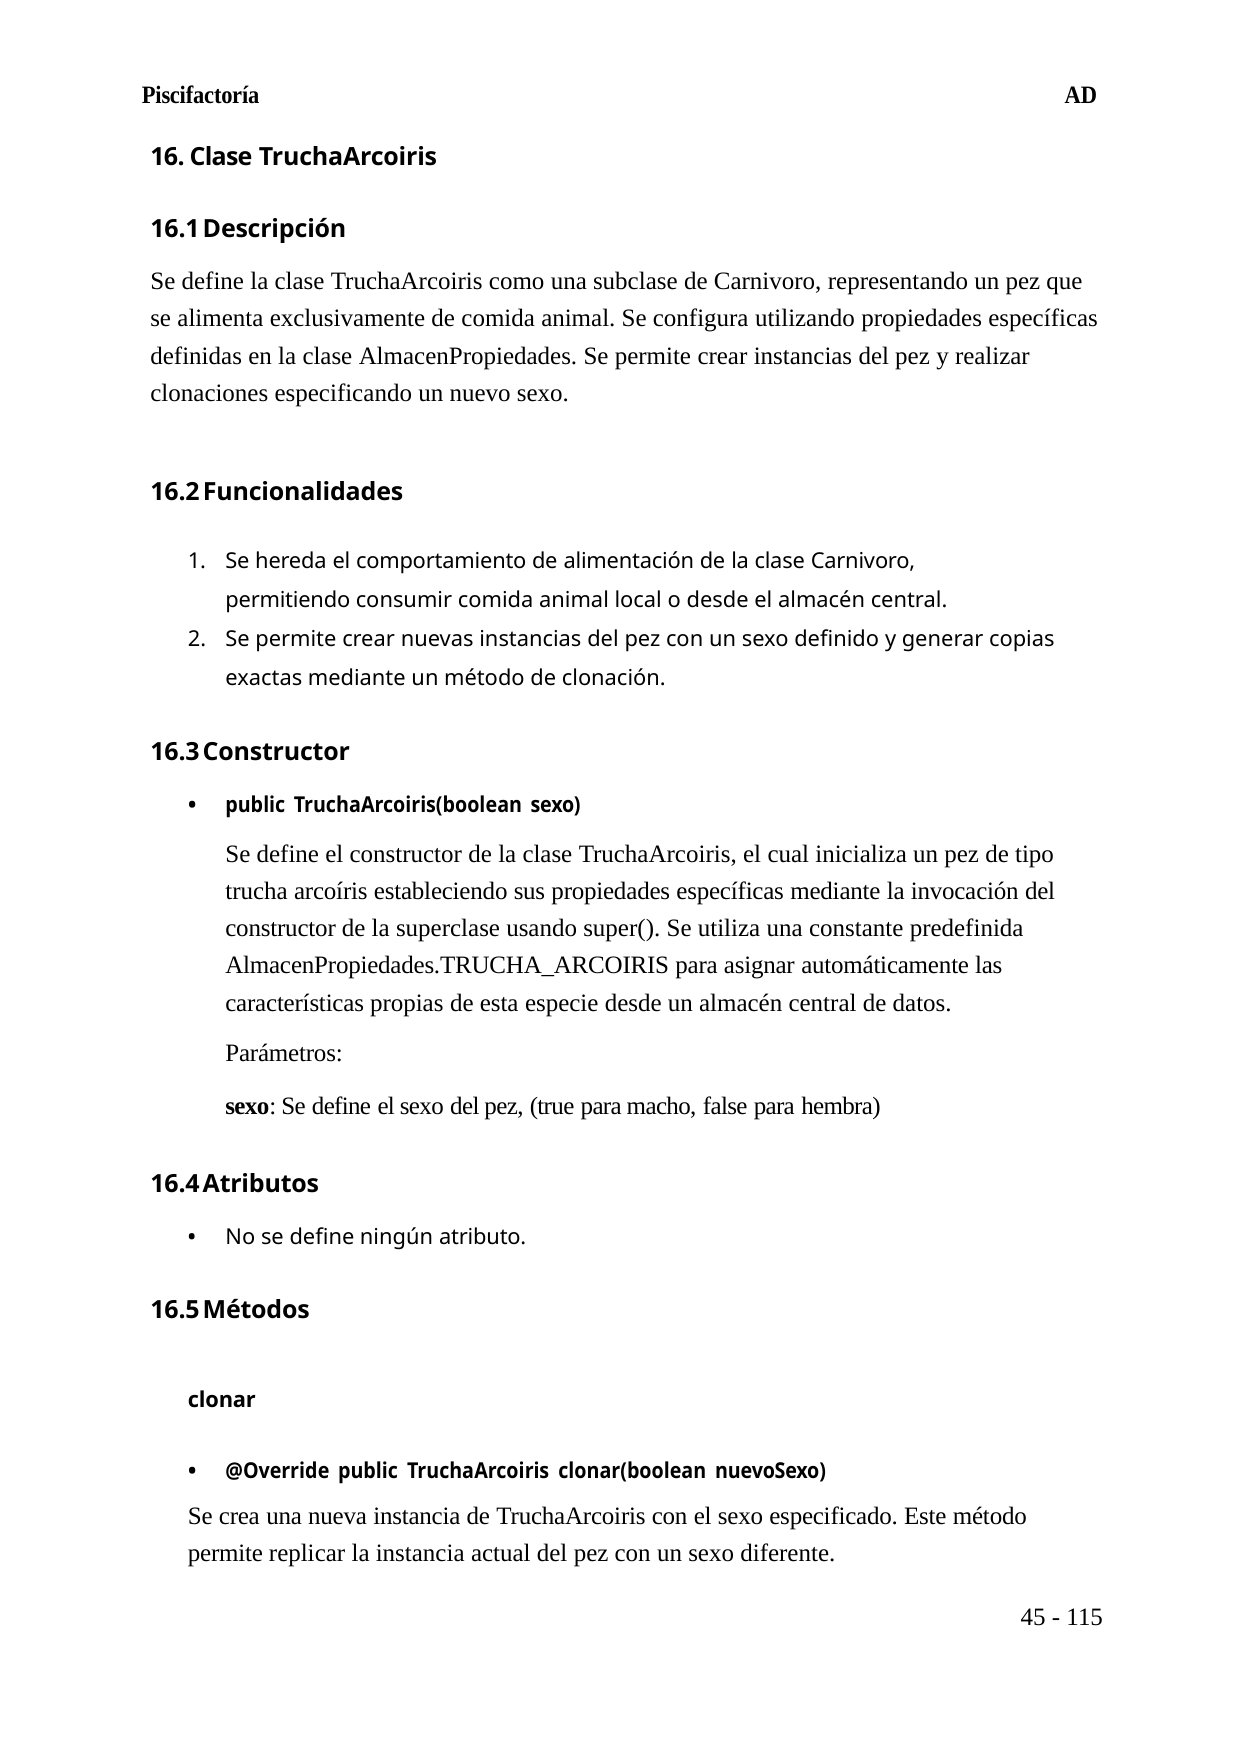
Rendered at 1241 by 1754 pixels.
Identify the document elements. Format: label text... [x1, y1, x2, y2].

list @Override public TruchaArcoiris clonar(boolean nuevoSexo) [188, 1455, 1103, 1484]
text sexo: Se define el sexo del pez, (true para macho, false para hembra) [225, 1091, 1103, 1120]
text Se crea una nueva instancia de TruchaArcoiris con el sexo especificado. Este método permite replicar la instancia actual del pez con un sexo diferente. [188, 1501, 1103, 1567]
subtitle Funcionalidades [150, 474, 1103, 508]
subtitle Constructor [150, 733, 1103, 767]
text Parámetros: [225, 1038, 1103, 1067]
list Se hereda el comportamiento de alimentación de la clase Carnivoro, permitiendo consumir comida animal local o desde el almacén central. [188, 545, 1005, 614]
subtitle Métodos [150, 1291, 1103, 1326]
text Se define la clase TruchaArcoiris como una subclase de Carnivoro, representando un pez que se alimenta exclusivamente de comida animal. Se configura utilizando propiedades específicas definidas en la clase AlmacenPropiedades. Se permite crear instancias del pez y realizar clonaciones especificando un nuevo sexo. [150, 266, 1103, 407]
subtitle public TruchaArcoiris(boolean sexo) [188, 788, 1103, 818]
subtitle Atributos [150, 1165, 1103, 1199]
subtitle Clase TruchaArcoiris [150, 139, 1103, 173]
text Se define el constructor de la clase TruchaArcoiris, el cual inicializa un pez de tipo trucha arcoíris estableciendo sus propiedades específicas mediante la invocación del constructor de la superclase usando super(). Se utiliza una constante predefinida AlmacenPropiedades.TRUCHA_ARCOIRIS para asignar automáticamente las características propias de esta especie desde un almacén central de datos. [225, 839, 1090, 1017]
subtitle Descripción [150, 211, 1103, 245]
subtitle clonar [188, 1384, 1103, 1414]
list No se define ningún atributo. [188, 1221, 1103, 1251]
list Se permite crear nuevas instancias del pez con un sexo definido y generar copias exactas mediante un método de clonación. [188, 623, 1079, 691]
